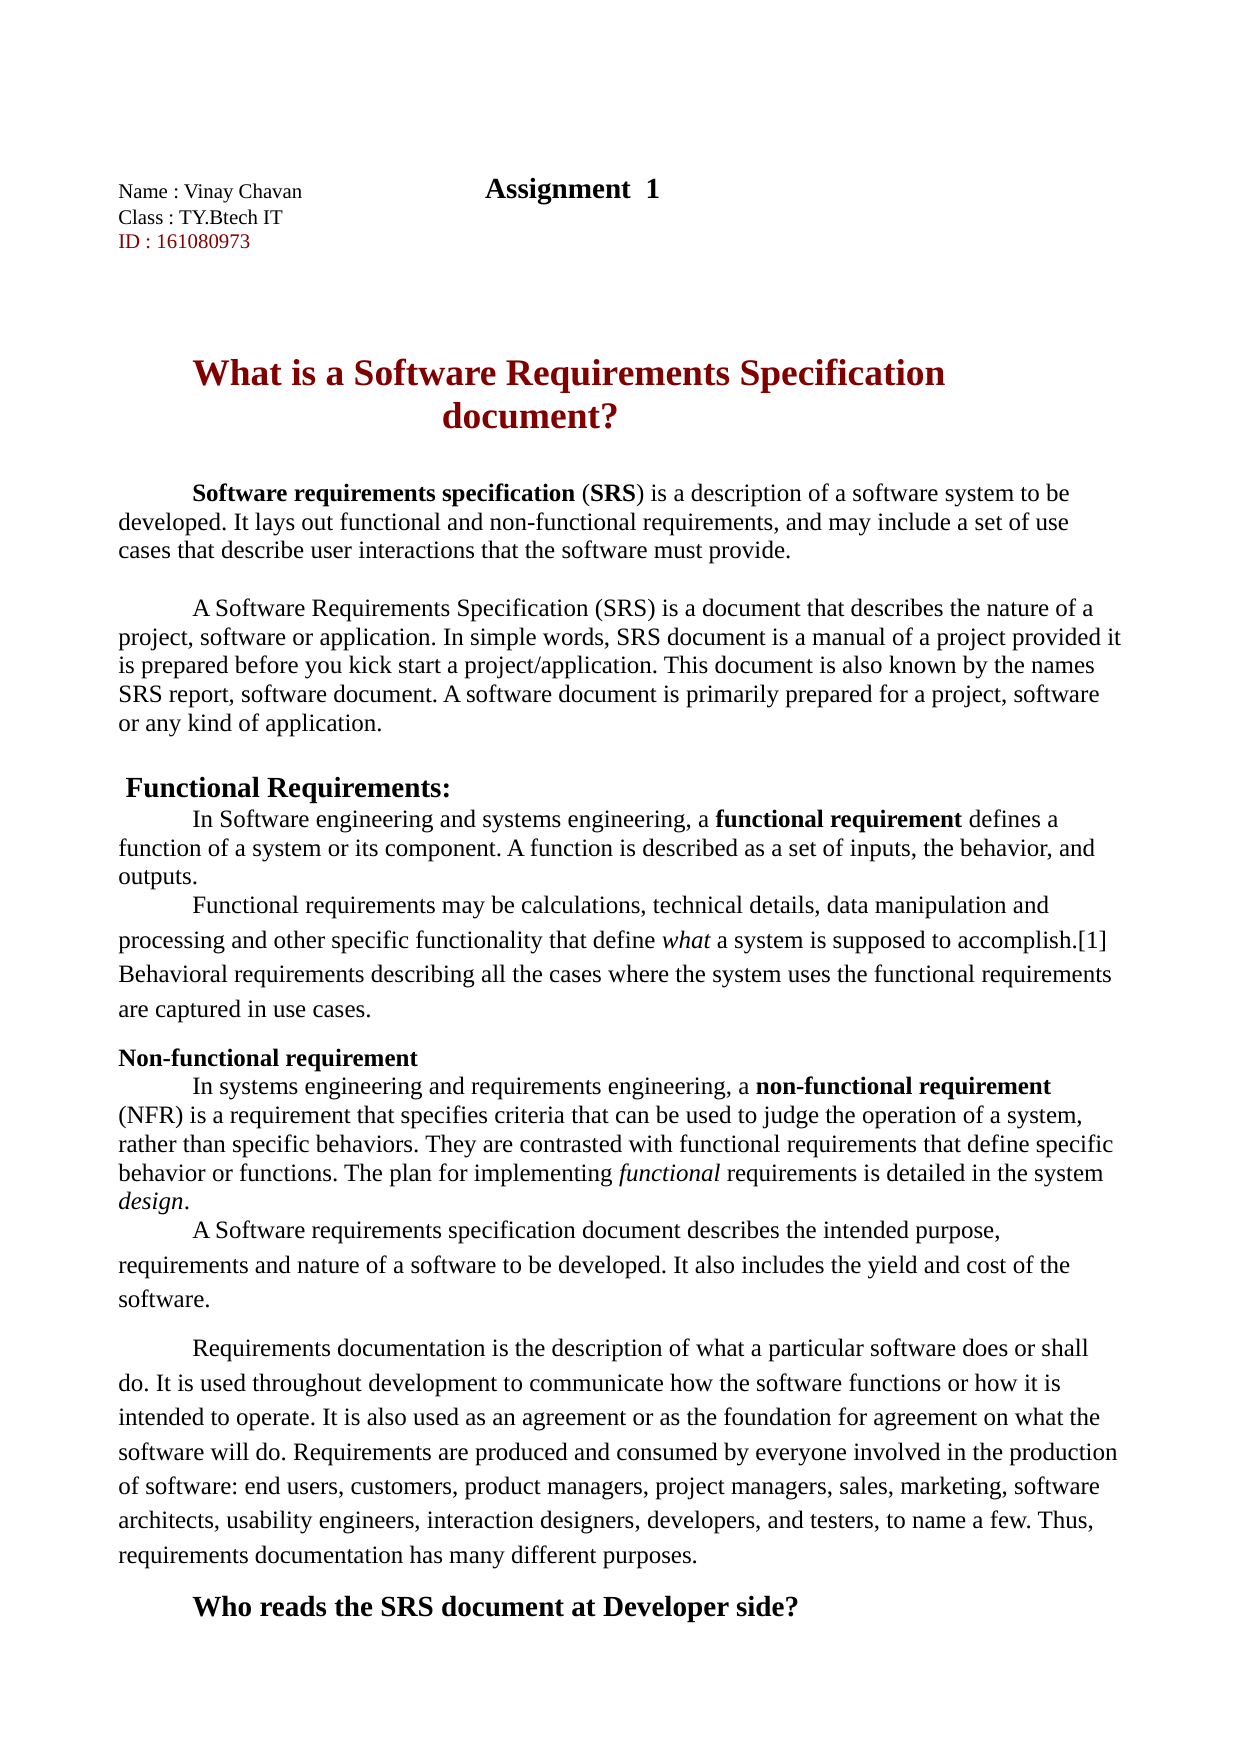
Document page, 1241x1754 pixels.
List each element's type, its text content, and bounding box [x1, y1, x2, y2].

text Functional requirements may be calculations, technical details, data manipulation and processing and other specific functionality that define what a system is supposed to accomplish.[1] Behavioral requirements describing all the cases where the system uses the functional requirements are captured in use cases. [118, 890, 1122, 1022]
text Software requirements specification (SRS) is a description of a software system to be developed. It lays out functional and non-functional requirements, and may include a set of use cases that describe user interactions that the software must provide. [118, 478, 1122, 564]
subtitle What is a Software Requirements Specification document? [118, 351, 1122, 437]
text Who reads the SRS document at Developer side? [118, 1589, 1122, 1623]
text Non-functional requirement [118, 1043, 1122, 1071]
text A Software requirements specification document describes the intended purpose, requirements and nature of a software to be developed. It also includes the yield and cost of the software. [118, 1215, 1122, 1313]
text In systems engineering and requirements engineering, a non-functional requirement (NFR) is a requirement that specifies criteria that can be used to judge the operation of a system, rather than specific behaviors. They are contrasted with functional requirements that define specific behavior or functions. The plan for implementing functional requirements is detailed in the system design. [118, 1071, 1122, 1215]
text A Software Requirements Specification (SRS) is a document that describes the nature of a project, software or application. In simple words, SRS document is a manual of a project provided it is prepared before you kick start a project/application. This document is also known by the names SRS report, software document. A software document is primarily prepared for a project, software or any kind of application. [118, 593, 1122, 737]
text Class : TY.Btech IT [118, 205, 1122, 229]
text In Software engineering and systems engineering, a functional requirement defines a function of a system or its component. A function is described as a set of inputs, the behavior, and outputs. [118, 804, 1122, 890]
text Functional Requirements: [118, 770, 1122, 804]
text ID : 161080973 [118, 229, 1122, 253]
text Requirements documentation is the description of what a particular software does or shall do. It is used throughout development to communicate how the software functions or how it is intended to operate. It is also used as an agreement or as the foundation for agreement on what the software will do. Requirements are produced and consumed by everyone involved in the production of software: end users, customers, product managers, project managers, sales, marketing, software architects, usability engineers, interaction designers, developers, and testers, to name a few. Thus, requirements documentation has many different purposes. [118, 1333, 1122, 1569]
text Name : Vinay Chavan Assignment 1 [118, 172, 1122, 205]
